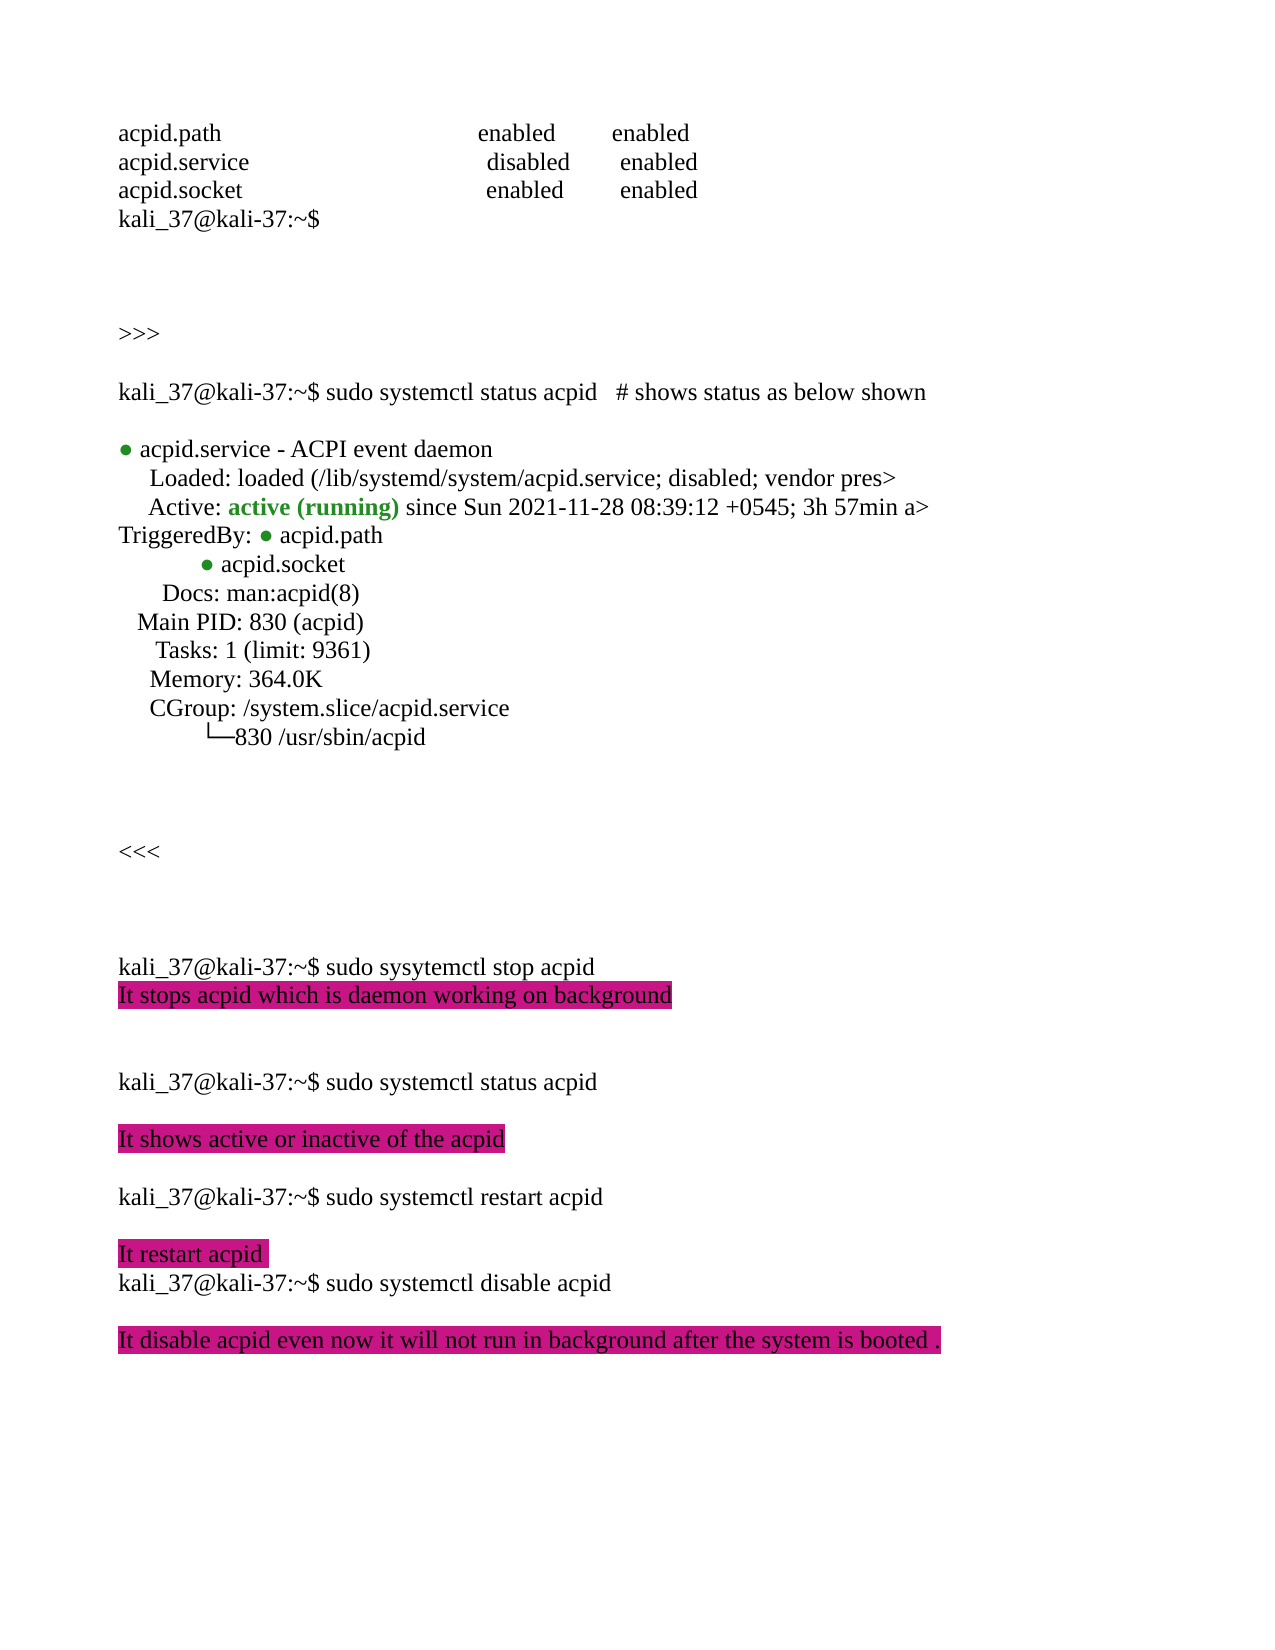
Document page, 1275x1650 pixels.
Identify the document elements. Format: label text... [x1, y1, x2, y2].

text acpid.socket enabled enabled [118, 176, 1157, 204]
text kali_37@kali-37:~$ [118, 204, 1157, 233]
text kali_37@kali-37:~$ sudo systemctl disable acpid [118, 1268, 1157, 1297]
text It disable acpid even now it will not run in background after the system is booted . [118, 1326, 1157, 1354]
text TriggeredBy: ● acpid.path [118, 521, 1157, 549]
text <<< [118, 837, 1157, 866]
text kali_37@kali-37:~$ sudo systemctl status acpid [118, 1067, 1157, 1096]
text >>> [118, 319, 1157, 348]
text It shows active or inactive of the acpid [118, 1124, 1157, 1153]
text kali_37@kali-37:~$ sudo sysytemctl stop acpid [118, 952, 1157, 981]
text CGroup: /system.slice/acpid.service [118, 693, 1157, 722]
text It stops acpid which is daemon working on background [118, 981, 1157, 1009]
text kali_37@kali-37:~$ sudo systemctl restart acpid [118, 1182, 1157, 1211]
text kali_37@kali-37:~$ sudo systemctl status acpid # shows status as below shown [118, 377, 1157, 406]
text Tasks: 1 (limit: 9361) [118, 636, 1157, 664]
text Active: active (running) since Sun 2021-11-28 08:39:12 +0545; 3h 57min a> [118, 492, 1157, 521]
text ● acpid.service - ACPI event daemon [118, 434, 1157, 463]
text acpid.path enabled enabled [118, 118, 1157, 147]
text └─830 /usr/sbin/acpid [118, 722, 1157, 751]
text Main PID: 830 (acpid) [118, 607, 1157, 636]
text It restart acpid [118, 1239, 1157, 1268]
text Docs: man:acpid(8) [118, 578, 1157, 607]
text Loaded: loaded (/lib/systemd/system/acpid.service; disabled; vendor pres> [118, 463, 1157, 492]
text Memory: 364.0K [118, 664, 1157, 693]
text ● acpid.socket [118, 549, 1157, 578]
text acpid.service disabled enabled [118, 147, 1157, 176]
